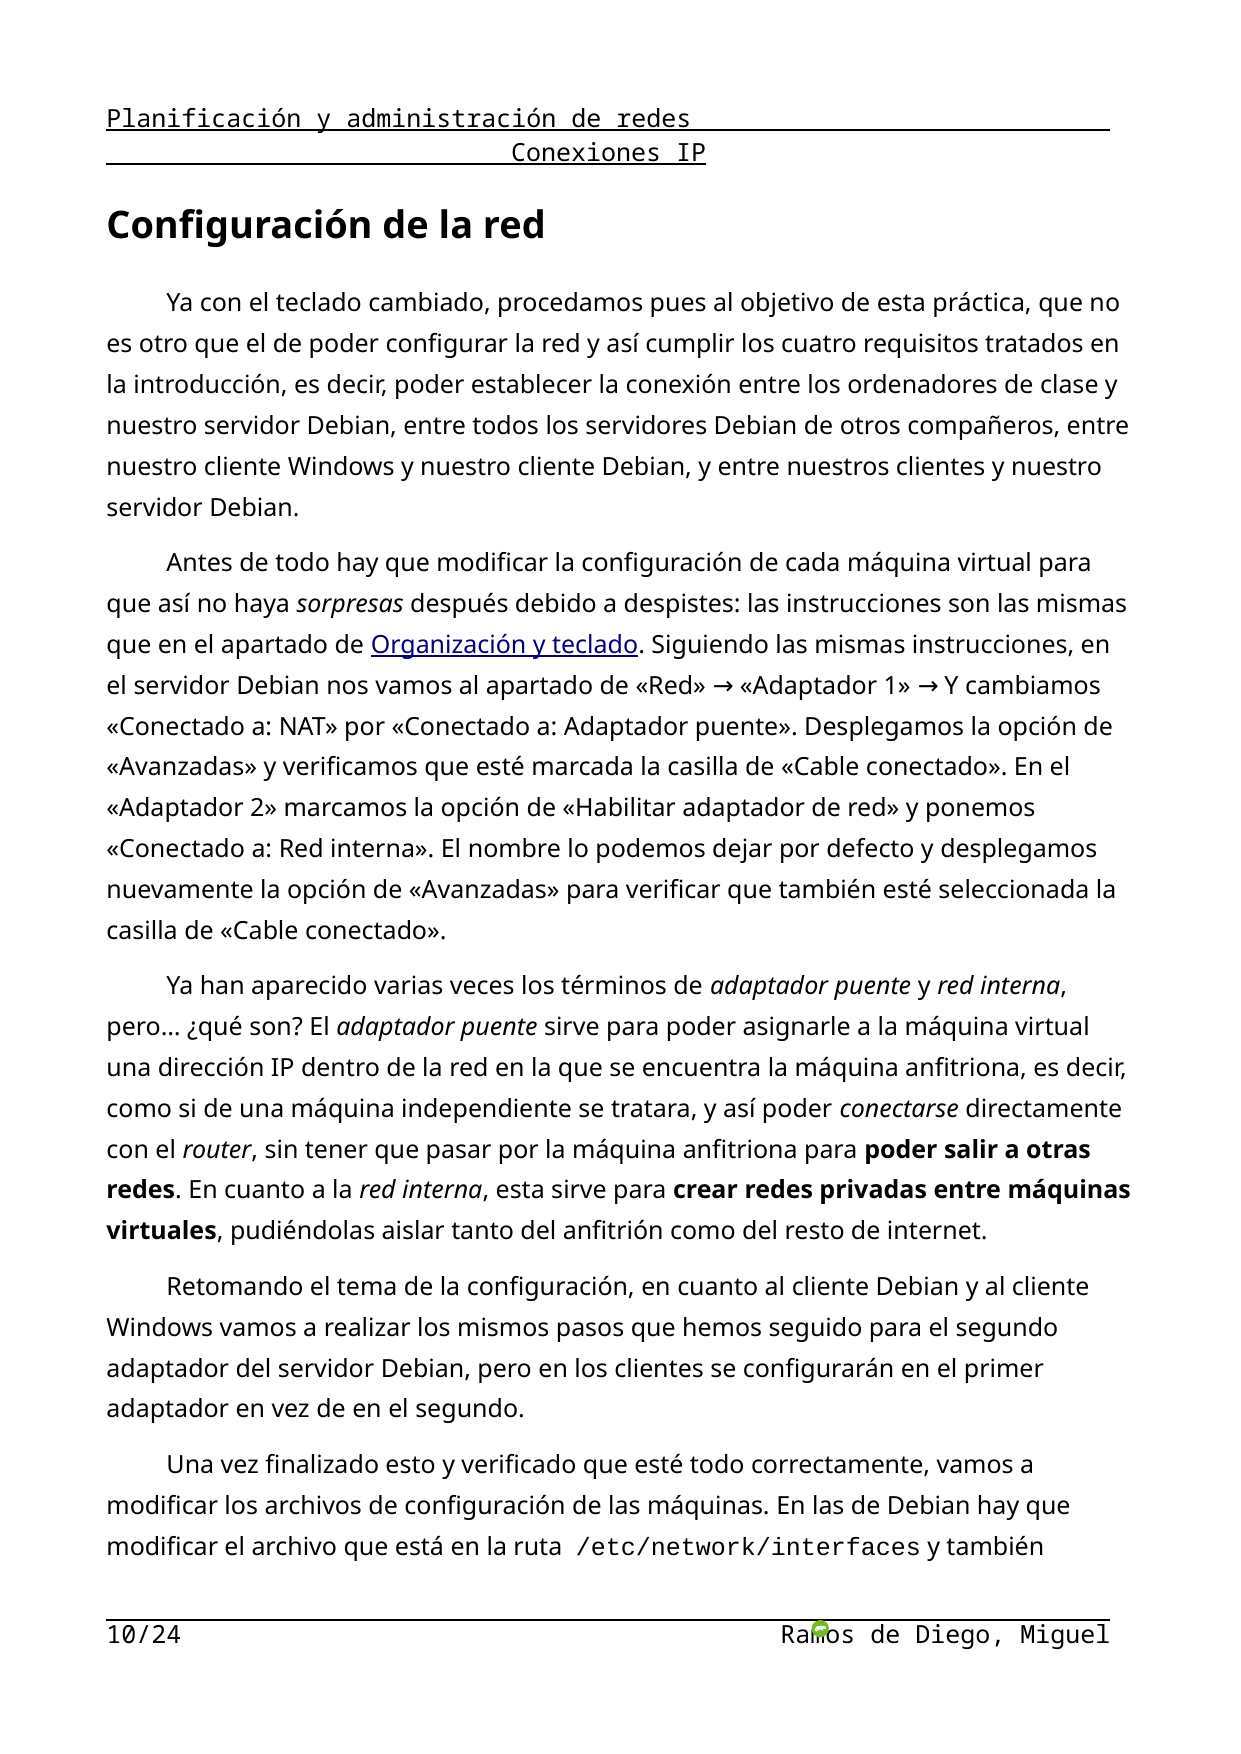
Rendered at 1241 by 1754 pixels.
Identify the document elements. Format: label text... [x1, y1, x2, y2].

text Retomando el tema de la configuración, en cuanto al cliente Debian y al cliente Windows vamos a realizar los mismos pasos que hemos seguido para el segundo adaptador del servidor Debian, pero en los clientes se configurarán en el primer adaptador en vez de en el segundo. [106, 1269, 1134, 1425]
subtitle Configuración de la red [106, 198, 1134, 250]
text Ya con el teclado cambiado, procedamos pues al objetivo de esta práctica, que no es otro que el de poder configurar la red y así cumplir los cuatro requisitos tratados en la introducción, es decir, poder establecer la conexión entre los ordenadores de clase y nuestro servidor Debian, entre todos los servidores Debian de otros compañeros, entre nuestro cliente Windows y nuestro cliente Debian, y entre nuestros clientes y nuestro servidor Debian. [106, 285, 1134, 523]
text Ya han aparecido varias veces los términos de adaptador puente y red interna, pero… ¿qué son? El adaptador puente sirve para poder asignarle a la máquina virtual una dirección IP dentro de la red en la que se encuentra la máquina anfitriona, es decir, como si de una máquina independiente se tratara, y así poder conectarse directamente con el router, sin tener que pasar por la máquina anfitriona para poder salir a otras redes. En cuanto a la red interna, esta sirve para crear redes privadas entre máquinas virtuales, pudiéndolas aislar tanto del anfitrión como del resto de internet. [106, 968, 1134, 1247]
text Una vez finalizado esto y verificado que esté todo correctamente, vamos a modificar los archivos de configuración de las máquinas. En las de Debian hay que modificar el archivo que está en la ruta /etc/network/interfaces y también [106, 1447, 1134, 1563]
text Antes de todo hay que modificar la configuración de cada máquina virtual para que así no haya sorpresas después debido a despistes: las instrucciones son las mismas que en el apartado de Organización y teclado. Siguiendo las mismas instrucciones, en el servidor Debian nos vamos al apartado de «Red» → «Adaptador 1» → Y cambiamos «Conectado a: NAT» por «Conectado a: Adaptador puente». Desplegamos la opción de «Avanzadas» y verificamos que esté marcada la casilla de «Cable conectado». En el «Adaptador 2» marcamos la opción de «Habilitar adaptador de red» y ponemos «Conectado a: Red interna». El nombre lo podemos dejar por defecto y desplegamos nuevamente la opción de «Avanzadas» para verificar que también esté seleccionada la casilla de «Cable conectado». [106, 545, 1134, 946]
